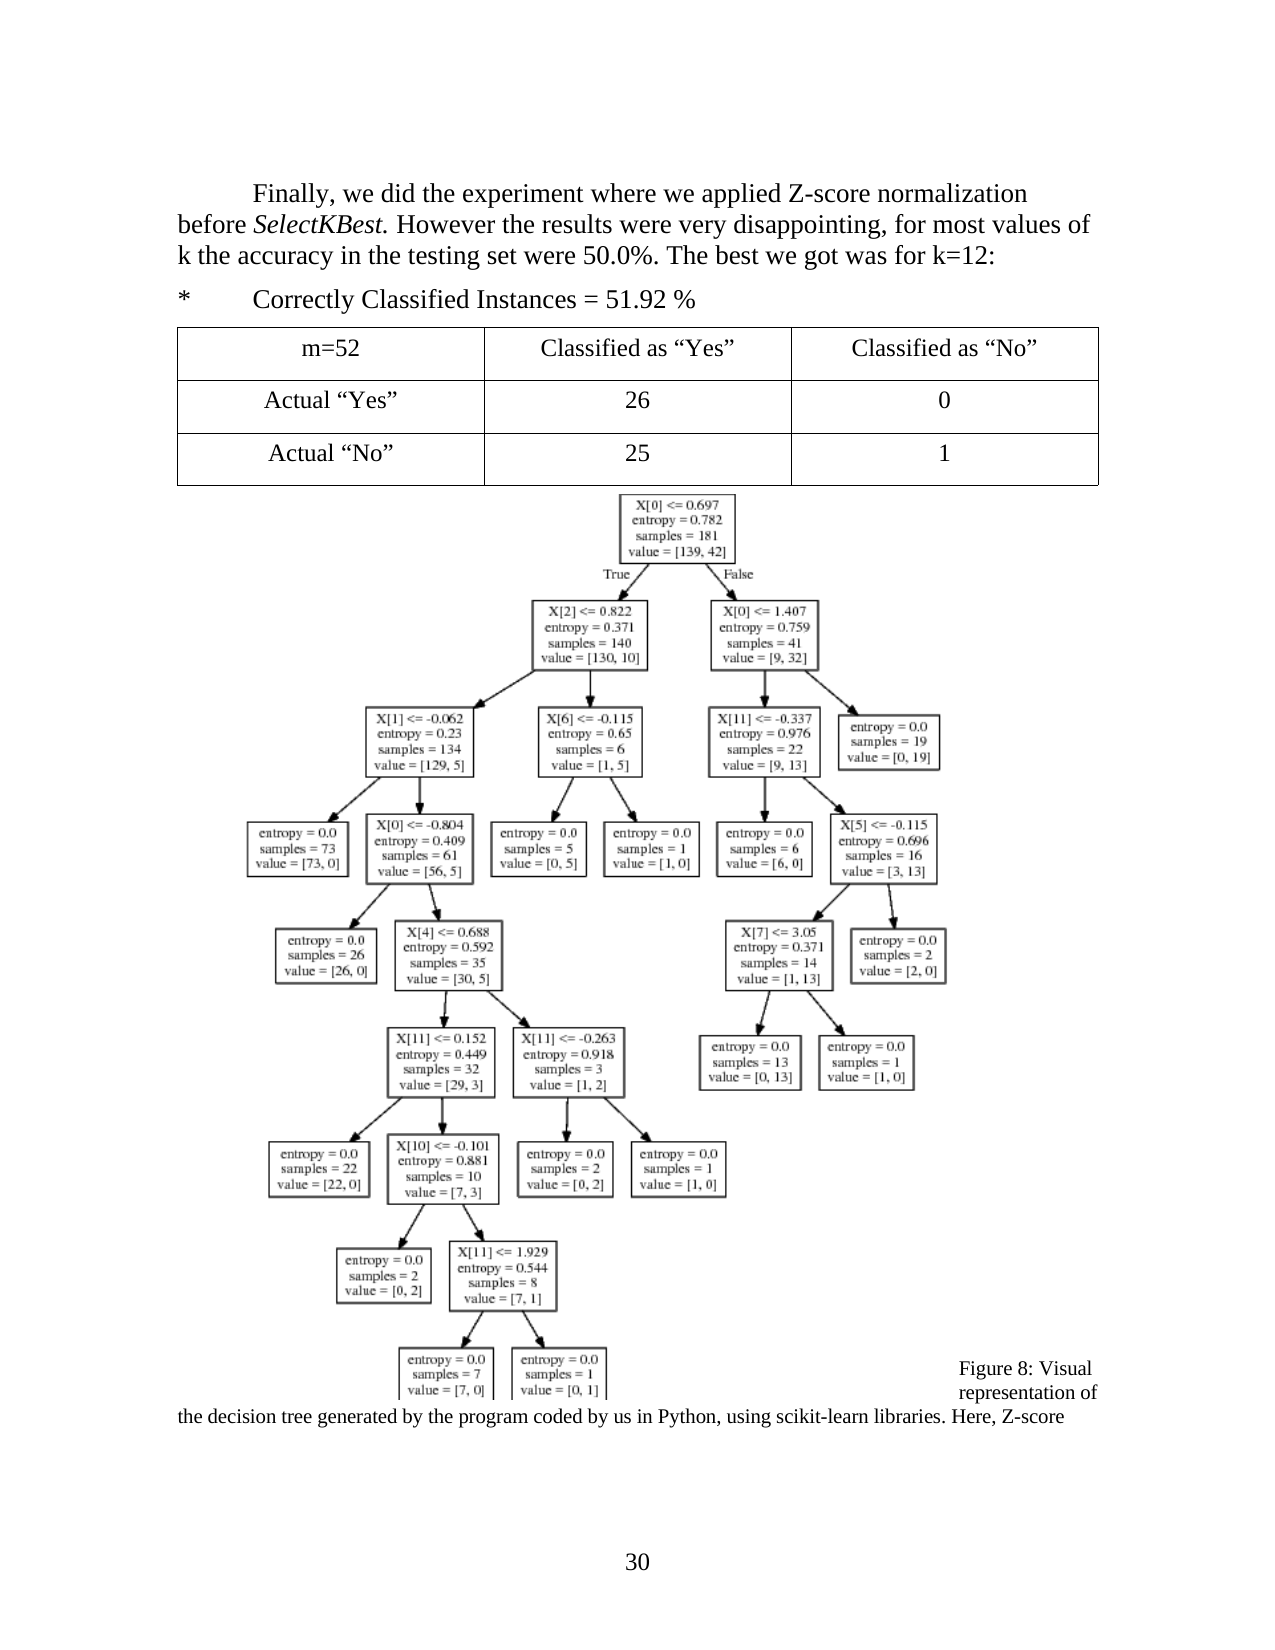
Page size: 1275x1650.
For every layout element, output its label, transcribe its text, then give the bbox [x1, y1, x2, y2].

picture [246, 494, 959, 1400]
text Finally, we did the experiment where we applied Z-score normalization before SelectKBest. However the results were very disappointing, for most values of k the accuracy in the testing set were 50.0%. The best we got was for k=12: [177, 177, 1098, 271]
table_cell 0 [792, 381, 1098, 432]
table_cell 25 [485, 434, 791, 485]
table_cell 1 [792, 434, 1098, 485]
table_cell Actual “Yes” [178, 381, 484, 432]
table_header m=52 [178, 328, 484, 379]
text * Correctly Classified Instances = 51.92 % [177, 283, 1098, 314]
table_cell 26 [485, 381, 791, 432]
table_header Classified as “No” [792, 328, 1098, 379]
text Figure 8: Visual representation of the decision tree generated by the program coded by us in Python, using scikit-learn libraries. Here, Z-score [177, 1356, 1098, 1428]
table_cell Actual “No” [178, 434, 484, 485]
table_header Classified as “Yes” [485, 328, 791, 379]
